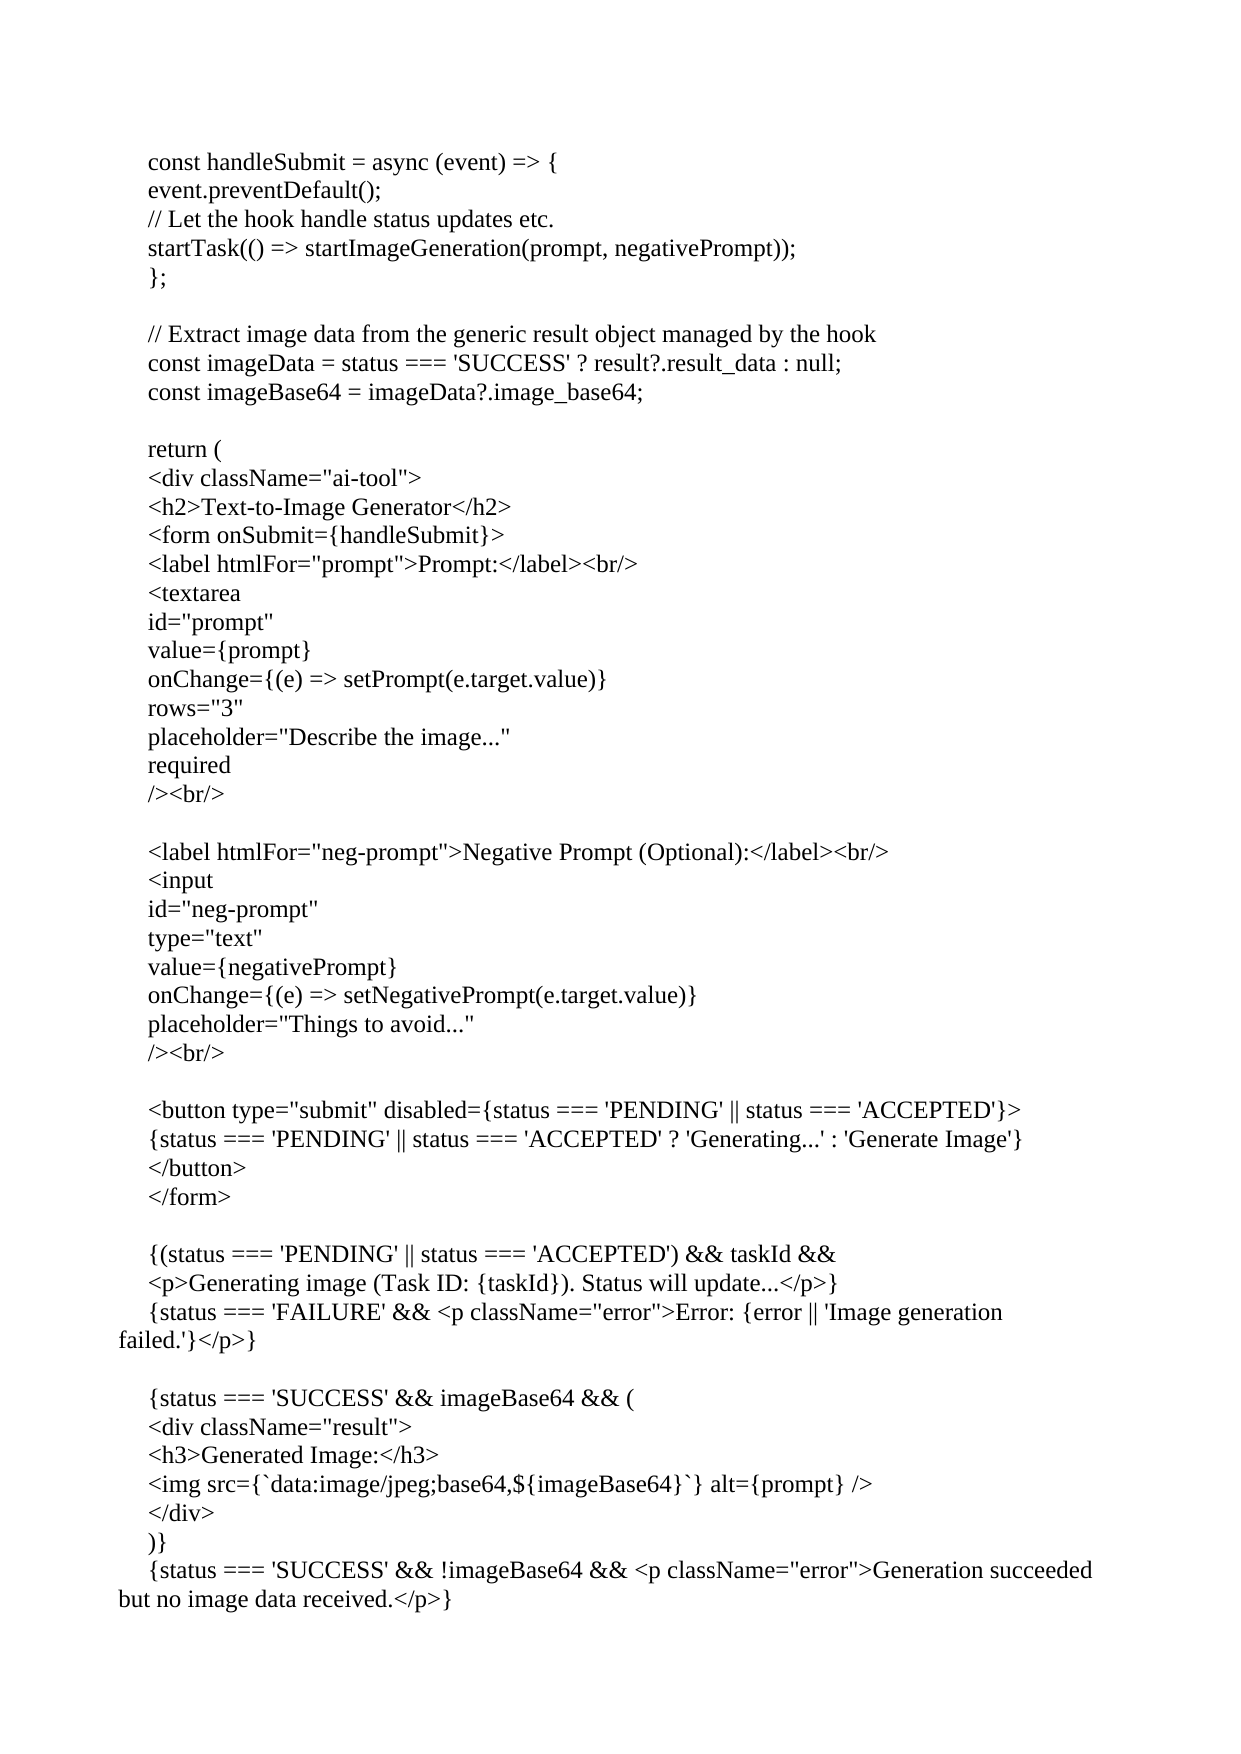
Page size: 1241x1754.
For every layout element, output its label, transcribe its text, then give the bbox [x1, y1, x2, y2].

text {status === 'SUCCESS' && imageBase64 && ( [118, 1383, 1122, 1412]
text // Let the hook handle status updates etc. [118, 204, 1122, 233]
text value={prompt} [118, 636, 1122, 664]
text <img src={`data:image/jpeg;base64,${imageBase64}`} alt={prompt} /> [118, 1469, 1122, 1498]
text id="neg-prompt" [118, 894, 1122, 923]
text value={negativePrompt} [118, 952, 1122, 981]
text /><br/> [118, 779, 1122, 808]
text <label htmlFor="prompt">Prompt:</label><br/> [118, 549, 1122, 578]
text id="prompt" [118, 607, 1122, 636]
text const imageBase64 = imageData?.image_base64; [118, 377, 1122, 406]
text {(status === 'PENDING' || status === 'ACCEPTED') && taskId && [118, 1239, 1122, 1268]
text const imageData = status === 'SUCCESS' ? result?.result_data : null; [118, 348, 1122, 377]
text const handleSubmit = async (event) => { [118, 147, 1122, 176]
text <button type="submit" disabled={status === 'PENDING' || status === 'ACCEPTED'}> [118, 1096, 1122, 1124]
text </button> [118, 1153, 1122, 1182]
text return ( [118, 434, 1122, 463]
text {status === 'SUCCESS' && !imageBase64 && <p className="error">Generation succeeded but no image data received.</p>} [118, 1556, 1122, 1613]
text {status === 'FAILURE' && <p className="error">Error: {error || 'Image generation failed.'}</p>} [118, 1297, 1122, 1354]
text <textarea [118, 578, 1122, 607]
text placeholder="Things to avoid..." [118, 1009, 1122, 1038]
text <div className="ai-tool"> [118, 463, 1122, 492]
text <h3>Generated Image:</h3> [118, 1441, 1122, 1469]
text <input [118, 866, 1122, 894]
text onChange={(e) => setPrompt(e.target.value)} [118, 664, 1122, 693]
text event.preventDefault(); [118, 176, 1122, 204]
text placeholder="Describe the image..." [118, 722, 1122, 751]
text startTask(() => startImageGeneration(prompt, negativePrompt)); [118, 233, 1122, 262]
text <div className="result"> [118, 1412, 1122, 1441]
text </div> [118, 1498, 1122, 1527]
text }; [118, 262, 1122, 291]
text type="text" [118, 923, 1122, 952]
text <p>Generating image (Task ID: {taskId}). Status will update...</p>} [118, 1268, 1122, 1297]
text </form> [118, 1182, 1122, 1211]
text <h2>Text-to-Image Generator</h2> [118, 492, 1122, 521]
text required [118, 751, 1122, 779]
text rows="3" [118, 693, 1122, 722]
text )} [118, 1527, 1122, 1556]
text <form onSubmit={handleSubmit}> [118, 521, 1122, 549]
text // Extract image data from the generic result object managed by the hook [118, 319, 1122, 348]
text {status === 'PENDING' || status === 'ACCEPTED' ? 'Generating...' : 'Generate Image'} [118, 1124, 1122, 1153]
text /><br/> [118, 1038, 1122, 1067]
text onChange={(e) => setNegativePrompt(e.target.value)} [118, 981, 1122, 1009]
text <label htmlFor="neg-prompt">Negative Prompt (Optional):</label><br/> [118, 837, 1122, 866]
